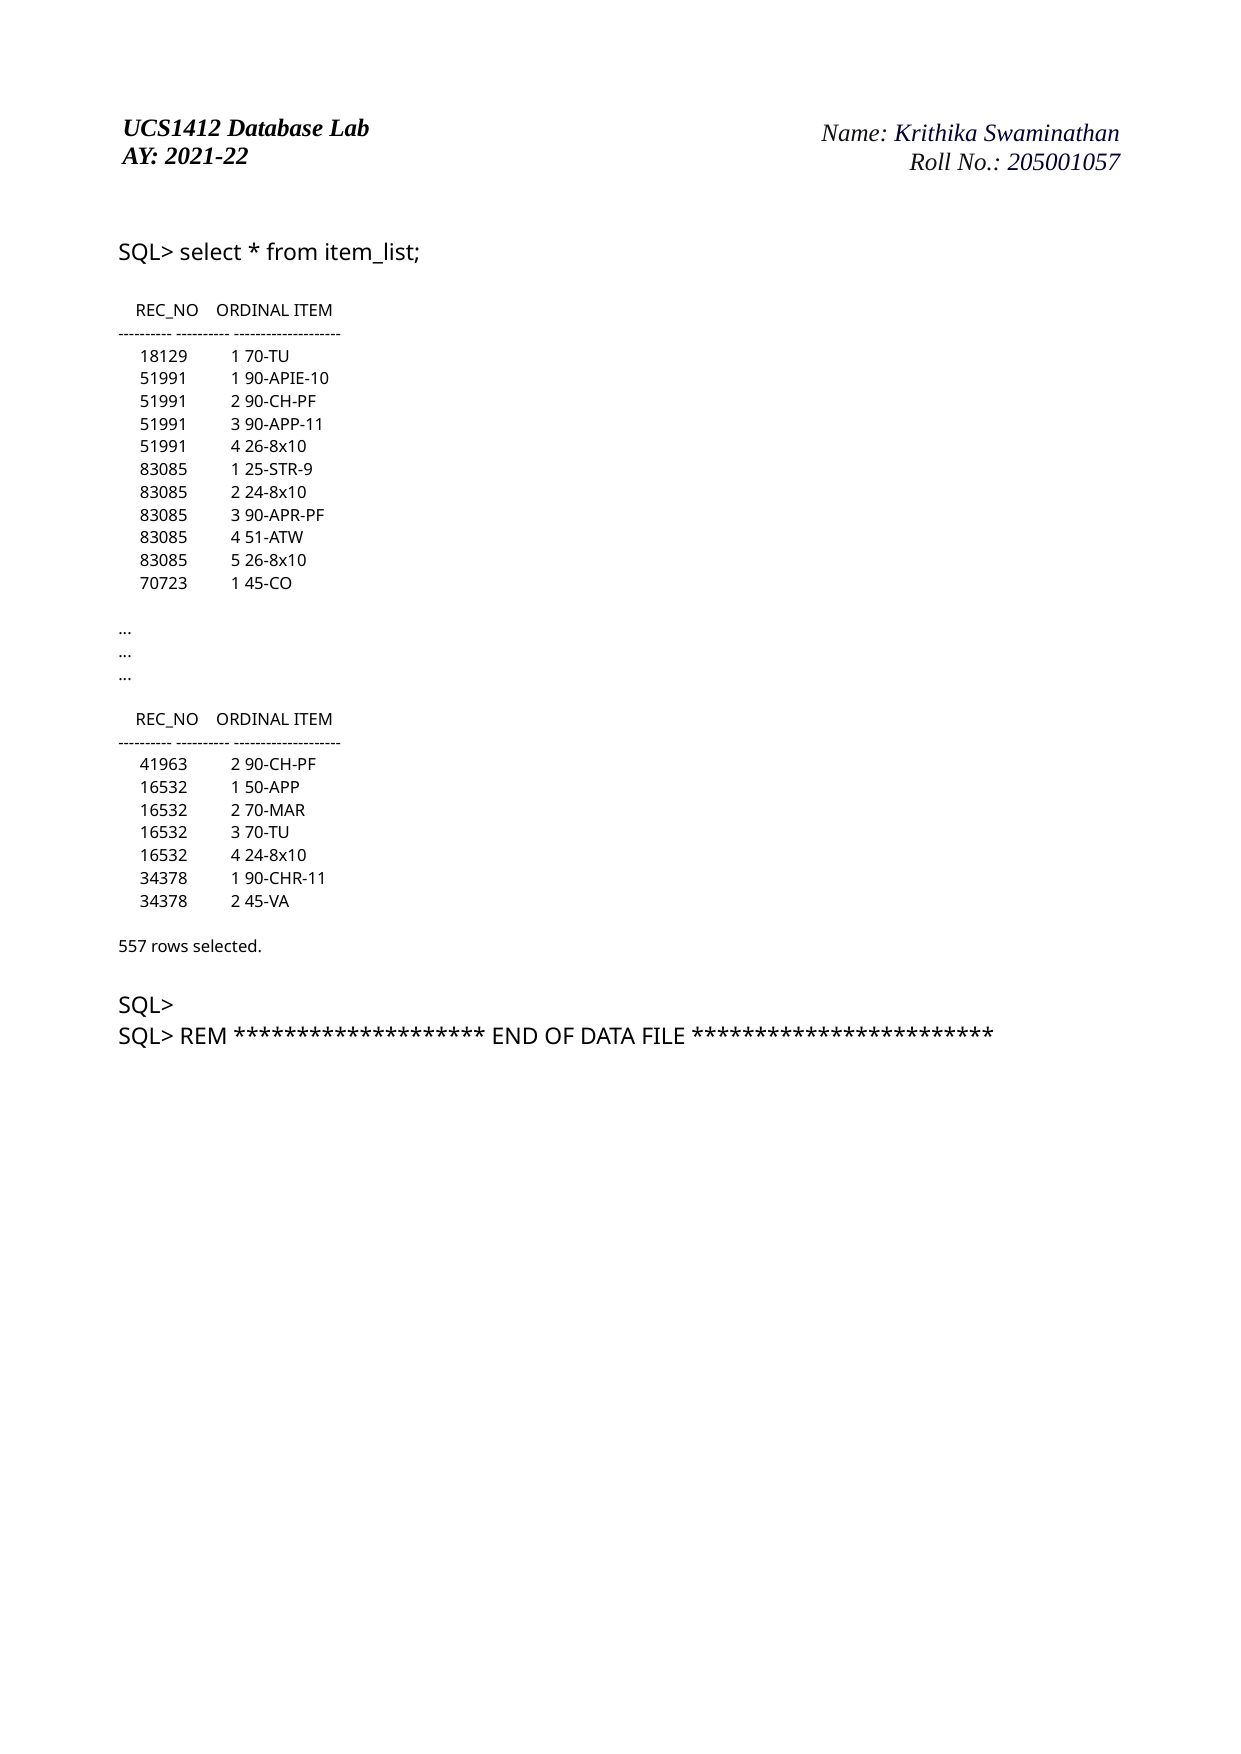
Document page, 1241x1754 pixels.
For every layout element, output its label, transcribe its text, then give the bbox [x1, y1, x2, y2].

text 16532 1 50-APP [118, 776, 1122, 798]
text 51991 1 90-APIE-10 [118, 367, 1122, 390]
text 83085 4 51-ATW [118, 526, 1122, 549]
text SQL> REM ******************** END OF DATA FILE ************************ [118, 1020, 1122, 1051]
text 18129 1 70-TU [118, 344, 1122, 367]
text 83085 2 24-8x10 [118, 481, 1122, 503]
text 16532 4 24-8x10 [118, 844, 1122, 867]
text 70723 1 45-CO [118, 571, 1122, 594]
text ... [118, 662, 1122, 685]
text SQL> select * from item_list; [118, 236, 1122, 268]
text 51991 2 90-CH-PF [118, 390, 1122, 412]
text ... [118, 639, 1122, 662]
text 34378 2 45-VA [118, 889, 1122, 912]
text 34378 1 90-CHR-11 [118, 867, 1122, 889]
text ---------- ---------- -------------------- [118, 730, 1122, 753]
text REC_NO ORDINAL ITEM [118, 708, 1122, 730]
text 16532 2 70-MAR [118, 798, 1122, 821]
text 83085 3 90-APR-PF [118, 503, 1122, 526]
text 83085 1 25-STR-9 [118, 458, 1122, 481]
text SQL> [118, 989, 1122, 1020]
text 557 rows selected. [118, 935, 1122, 957]
text 41963 2 90-CH-PF [118, 753, 1122, 776]
text 16532 3 70-TU [118, 821, 1122, 844]
text 51991 3 90-APP-11 [118, 412, 1122, 435]
text REC_NO ORDINAL ITEM [118, 299, 1122, 322]
text ... [118, 617, 1122, 639]
text 83085 5 26-8x10 [118, 549, 1122, 571]
text ---------- ---------- -------------------- [118, 322, 1122, 344]
text 51991 4 26-8x10 [118, 435, 1122, 458]
